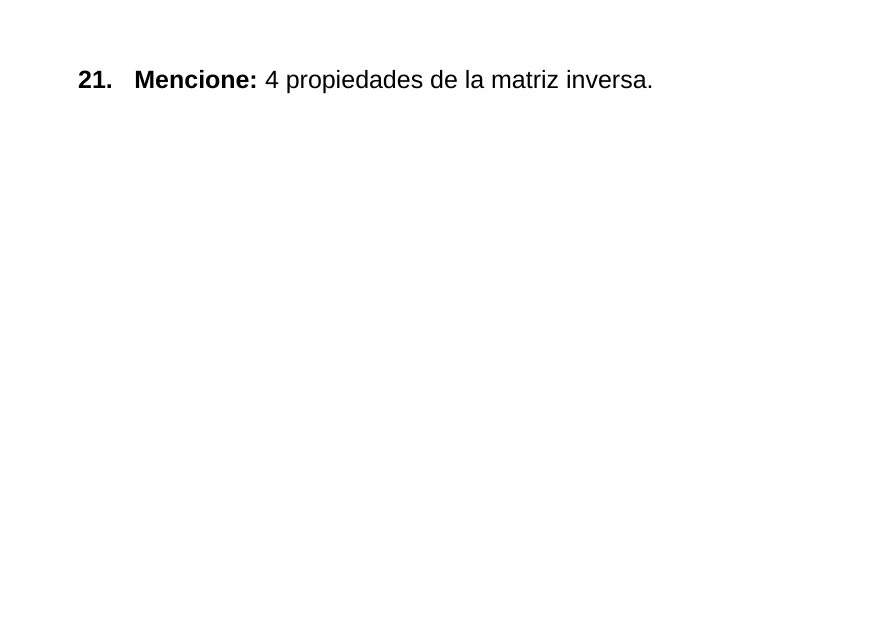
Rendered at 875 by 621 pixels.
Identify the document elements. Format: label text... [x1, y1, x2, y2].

list Mencione: 4 propiedades de la matriz inversa. [78, 65, 815, 94]
